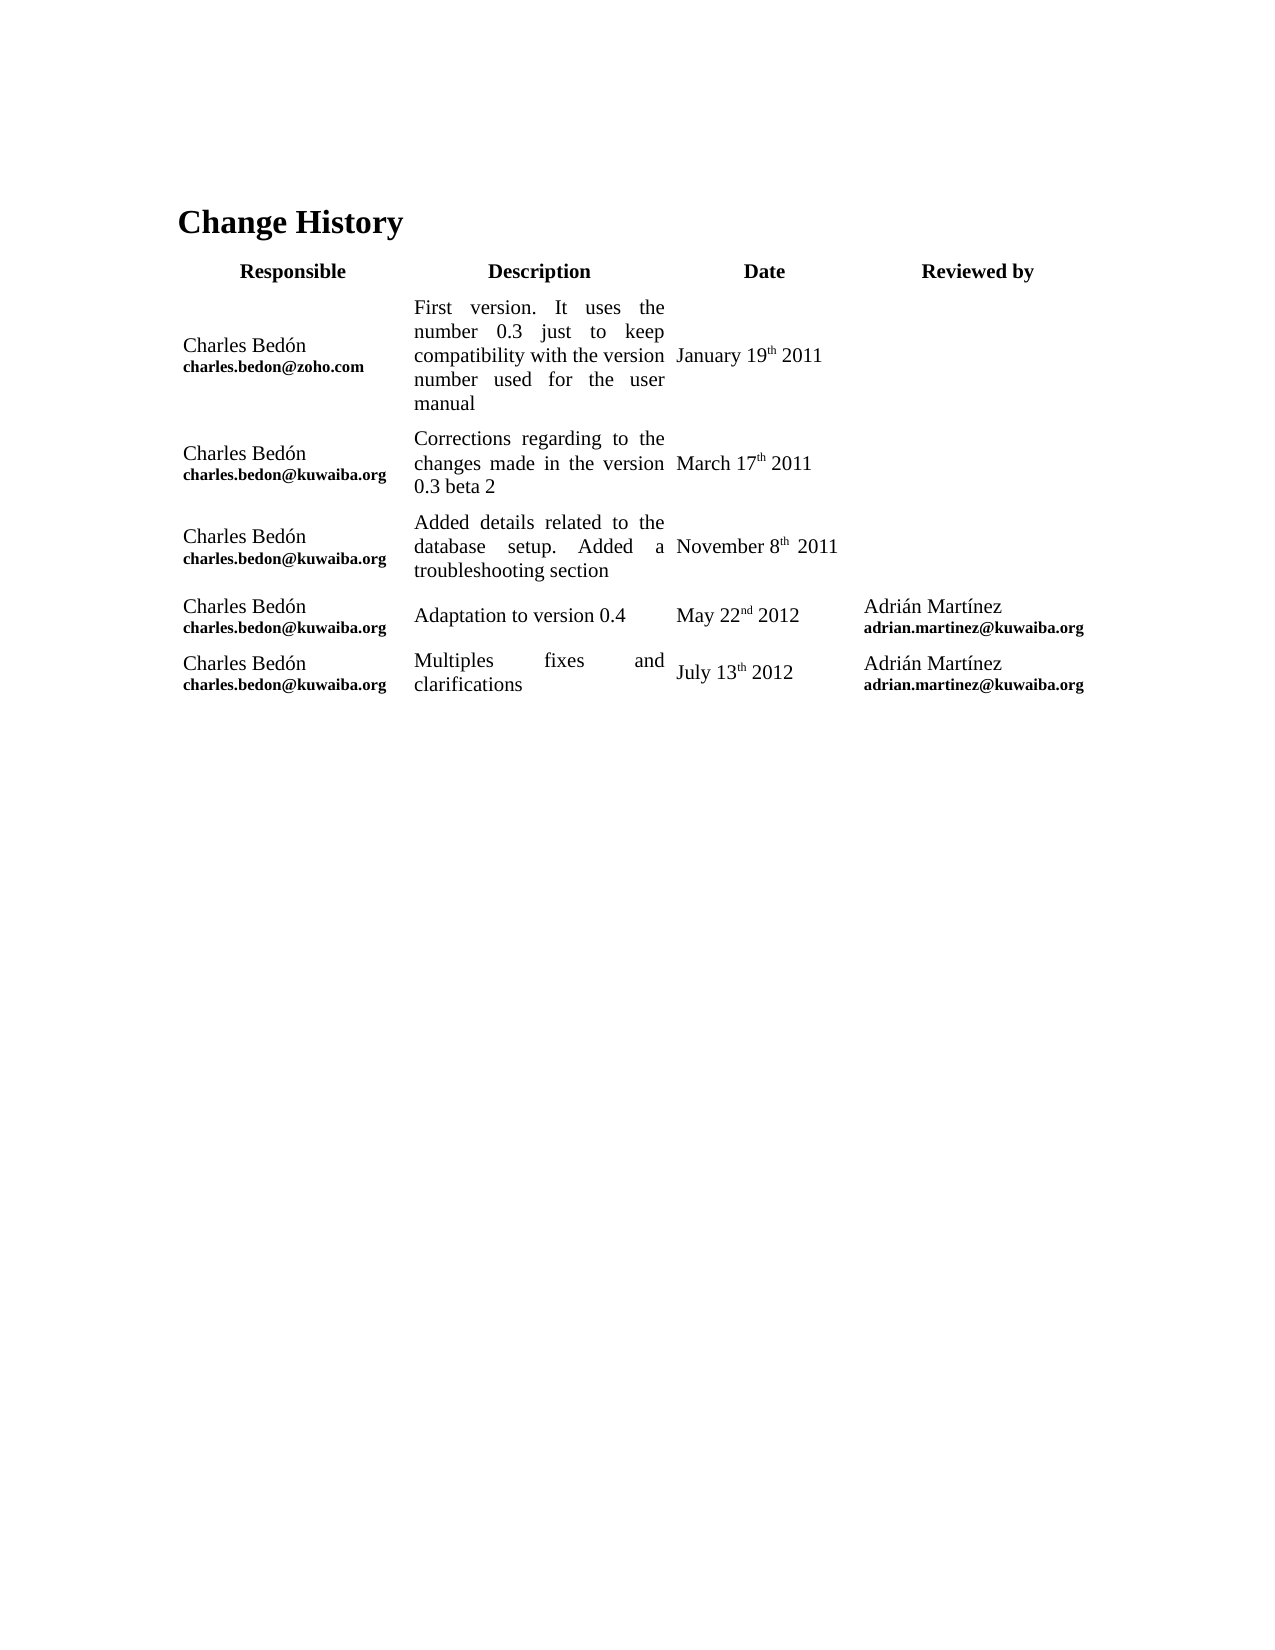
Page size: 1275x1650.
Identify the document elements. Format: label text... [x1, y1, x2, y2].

table_cell [858, 289, 1097, 421]
subtitle Change History [177, 202, 1098, 241]
table_cell March 17th 2011 [671, 421, 858, 504]
table_header Description [408, 253, 671, 289]
table_cell Adaptation to version 0.4 [408, 588, 671, 643]
table_header Date [671, 253, 858, 289]
table_cell Multiples fixes and clarifications [408, 643, 671, 702]
table_cell First version. It uses the number 0.3 just to keep compatibility with the version number used for the user manual [408, 289, 671, 421]
table_cell July 13th 2012 [671, 643, 858, 702]
table_cell Charles Bedón charles.bedon@kuwaiba.org [177, 504, 408, 588]
table_cell [858, 421, 1097, 504]
table_header Responsible [177, 253, 408, 289]
table_cell Charles Bedón charles.bedon@kuwaiba.org [177, 643, 408, 702]
table_cell [858, 504, 1097, 588]
table_cell May 22nd 2012 [671, 588, 858, 643]
table_cell November 8th 2011 [671, 504, 858, 588]
table_cell Adrián Martínez adrian.martinez@kuwaiba.org [858, 588, 1097, 643]
table_cell Charles Bedón charles.bedon@zoho.com [177, 289, 408, 421]
table_cell Added details related to the database setup. Added a troubleshooting section [408, 504, 671, 588]
table_cell Charles Bedón charles.bedon@kuwaiba.org [177, 588, 408, 643]
table_cell Adrián Martínez adrian.martinez@kuwaiba.org [858, 643, 1097, 702]
table_header Reviewed by [858, 253, 1097, 289]
table_cell January 19th 2011 [671, 289, 858, 421]
table_cell Charles Bedón charles.bedon@kuwaiba.org [177, 421, 408, 504]
table_cell Corrections regarding to the changes made in the version 0.3 beta 2 [408, 421, 671, 504]
